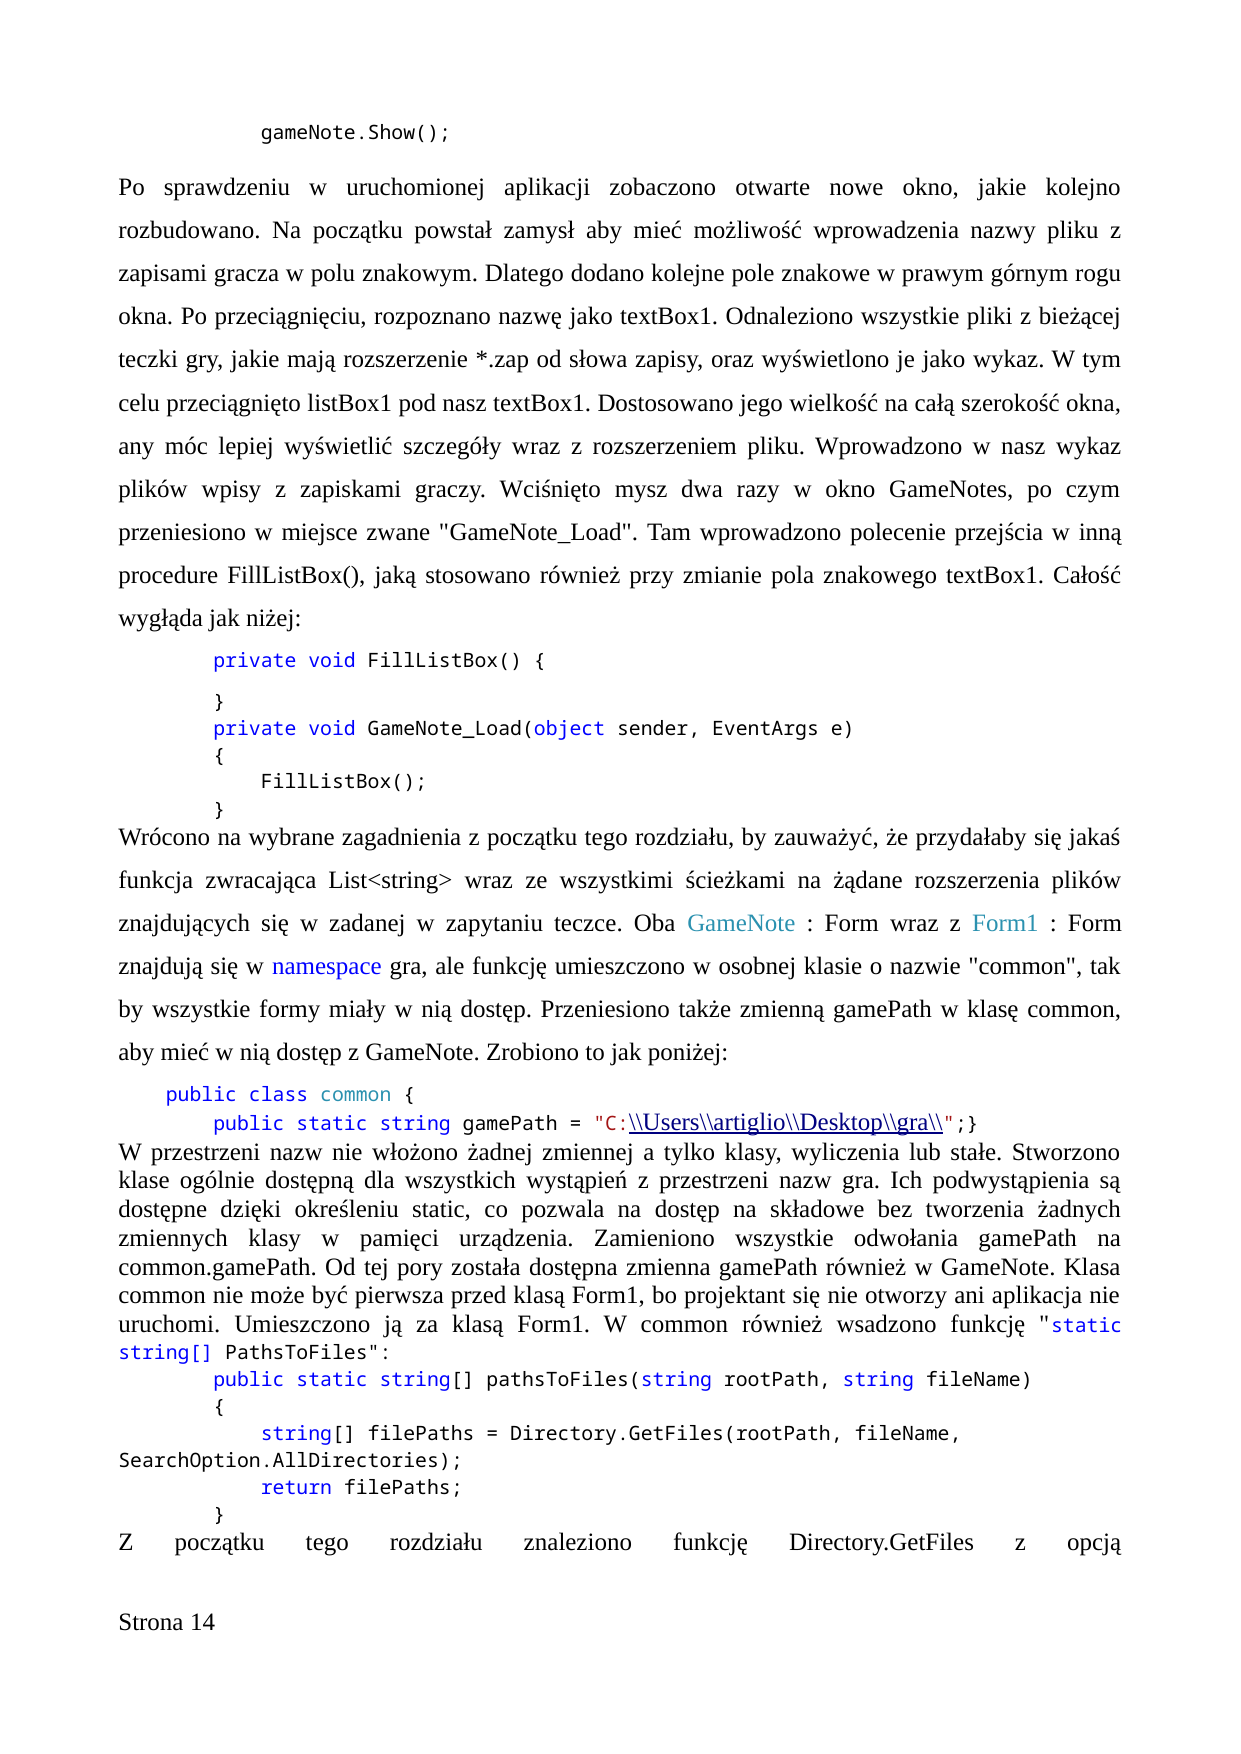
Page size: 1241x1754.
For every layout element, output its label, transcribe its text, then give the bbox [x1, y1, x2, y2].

text private void GameNote_Load(object sender, EventArgs e) [118, 714, 1122, 741]
text private void FillListBox() { [118, 646, 1122, 673]
text { [118, 741, 1122, 768]
text Po sprawdzeniu w uruchomionej aplikacji zobaczono otwarte nowe okno, jakie kolejno rozbudowano. Na początku powstał zamysł aby mieć możliwość wprowadzenia nazwy pliku z zapisami gracza w polu znakowym. Dlatego dodano kolejne pole znakowe w prawym górnym rogu okna. Po przeciągnięciu, rozpoznano nazwę jako textBox1. Odnaleziono wszystkie pliki z bieżącej teczki gry, jakie mają rozszerzenie *.zap od słowa zapisy, oraz wyświetlono je jako wykaz. W tym celu przeciągnięto listBox1 pod nasz textBox1. Dostosowano jego wielkość na całą szerokość okna, any móc lepiej wyświetlić szczegóły wraz z rozszerzeniem pliku. Wprowadzono w nasz wykaz plików wpisy z zapiskami graczy. Wciśnięto mysz dwa razy w okno GameNotes, po czym przeniesiono w miejsce zwane "GameNote_Load". Tam wprowadzono polecenie przejścia w inną procedure FillListBox(), jaką stosowano również przy zmianie pola znakowego textBox1. Całość wygłąda jak niżej: [118, 172, 1122, 632]
text public static string gamePath = "C:\\Users\\artiglio\\Desktop\\gra\\";} [118, 1107, 1122, 1137]
text } [118, 795, 1122, 822]
text return filePaths; [118, 1473, 1122, 1500]
text } [118, 687, 1122, 714]
text Z początku tego rozdziału znaleziono funkcję Directory.GetFiles z opcją [118, 1527, 1122, 1556]
text public static string[] pathsToFiles(string rootPath, string fileName) [118, 1365, 1122, 1392]
text W przestrzeni nazw nie włożono żadnej zmiennej a tylko klasy, wyliczenia lub stałe. Stworzono klase ogólnie dostępną dla wszystkich wystąpień z przestrzeni nazw gra. Ich podwystąpienia są dostępne dzięki określeniu static, co pozwala na dostęp na składowe bez tworzenia żadnych zmiennych klasy w pamięci urządzenia. Zamieniono wszystkie odwołania gamePath na common.gamePath. Od tej pory została dostępna zmienna gamePath również w GameNote. Klasa common nie może być pierwsza przed klasą Form1, bo projektant się nie otworzy ani aplikacja nie uruchomi. Umieszczono ją za klasą Form1. W common również wsadzono funkcję "static string[] PathsToFiles": [118, 1137, 1122, 1365]
text { [118, 1392, 1122, 1419]
text public class common { [118, 1081, 1122, 1107]
text string[] filePaths = Directory.GetFiles(rootPath, fileName, SearchOption.AllDirectories); [118, 1419, 1122, 1473]
text FillListBox(); [118, 768, 1122, 795]
text } [118, 1500, 1122, 1527]
text gameNote.Show(); [118, 118, 1122, 145]
text Wrócono na wybrane zagadnienia z początku tego rozdziału, by zauważyć, że przydałaby się jakaś funkcja zwracająca List<string> wraz ze wszystkimi ścieżkami na żądane rozszerzenia plików znajdujących się w zadanej w zapytaniu teczce. Oba GameNote : Form wraz z Form1 : Form znajdują się w namespace gra, ale funkcję umieszczono w osobnej klasie o nazwie "common", tak by wszystkie formy miały w nią dostęp. Przeniesiono także zmienną gamePath w klasę common, aby mieć w nią dostęp z GameNote. Zrobiono to jak poniżej: [118, 822, 1122, 1066]
